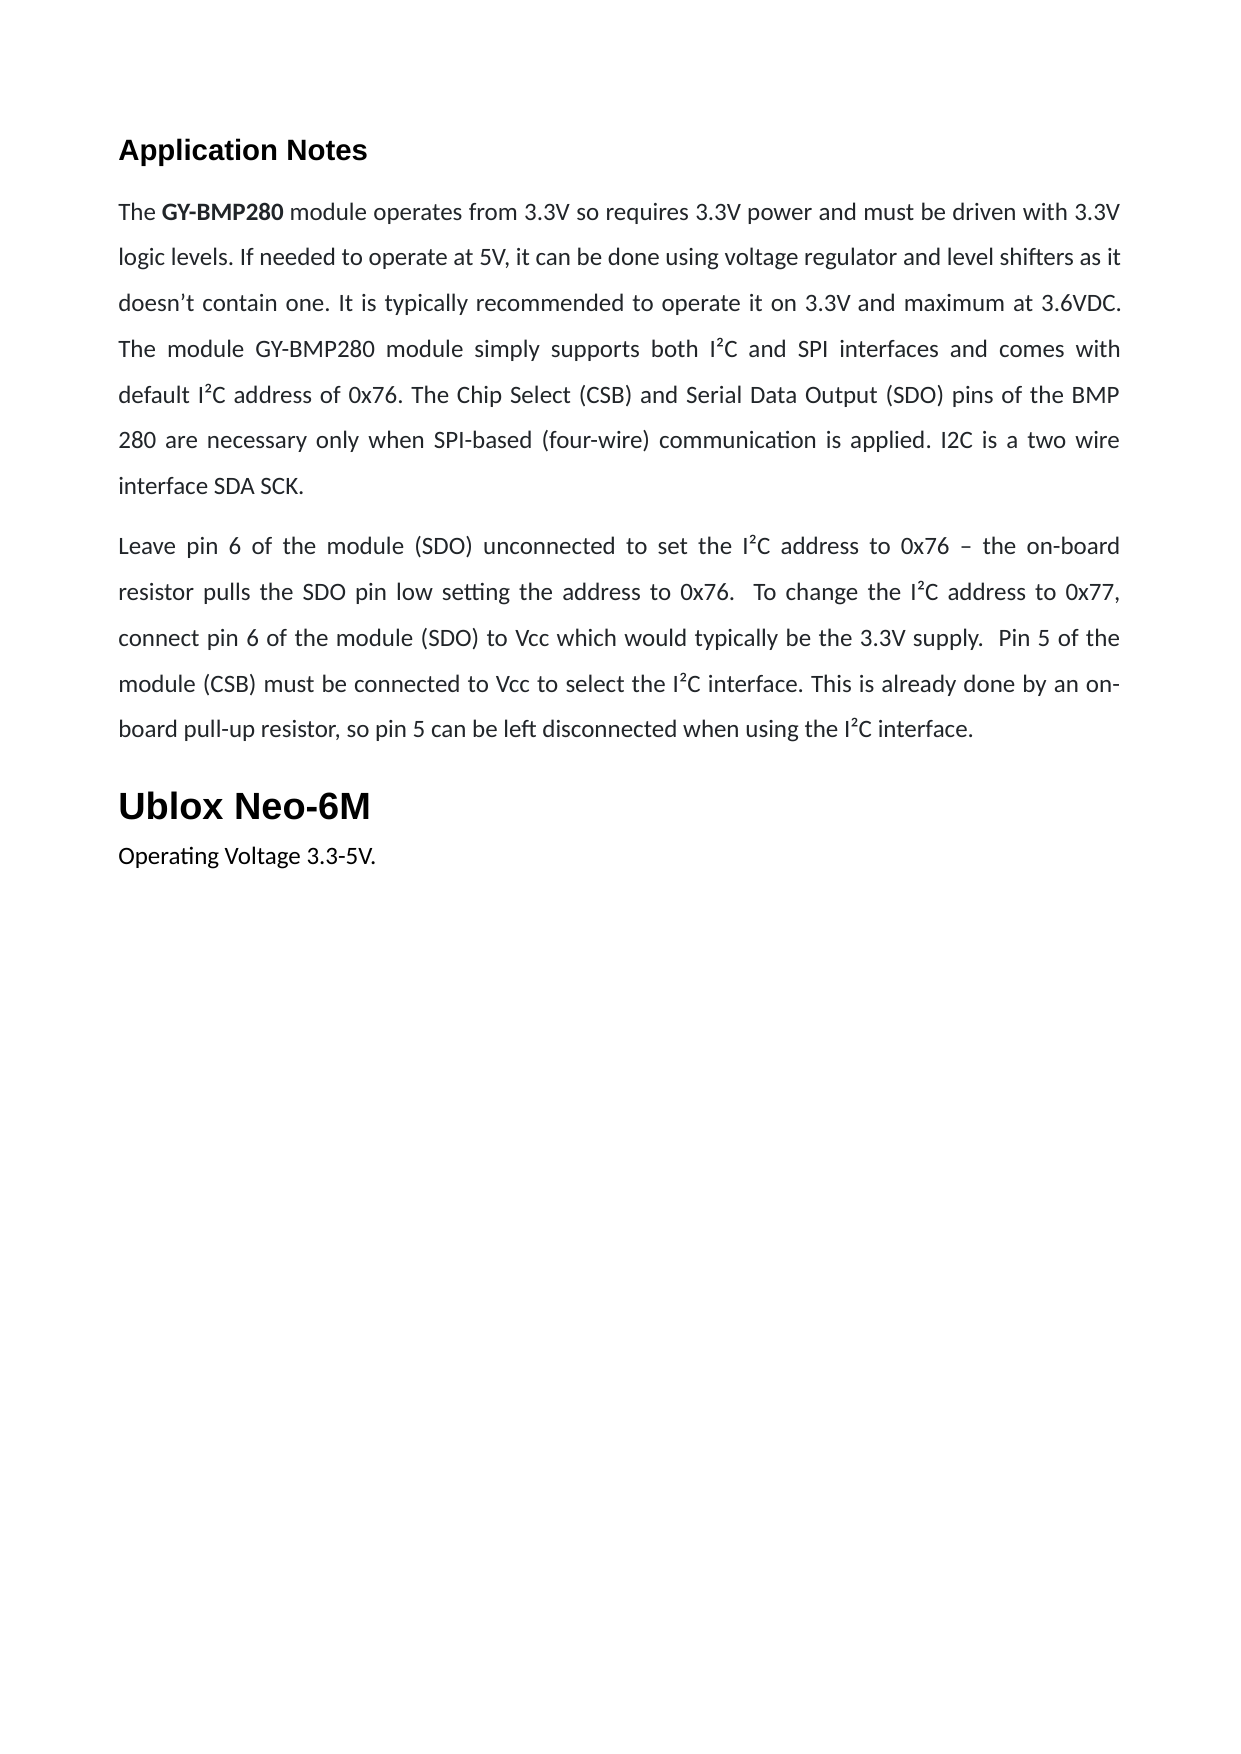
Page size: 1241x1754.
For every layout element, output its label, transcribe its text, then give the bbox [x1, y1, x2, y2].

text Operating Voltage 3.3-5V. [118, 840, 1122, 871]
text The GY-BMP280 module operates from 3.3V so requires 3.3V power and must be driven with 3.3V logic levels. If needed to operate at 5V, it can be done using voltage regulator and level shifters as it doesn’t contain one. It is typically recommended to operate it on 3.3V and maximum at 3.6VDC. The module GY-BMP280 module simply supports both I²C and SPI interfaces and comes with default I²C address of 0x76. The Chip Select (CSB) and Serial Data Output (SDO) pins of the BMP 280 are necessary only when SPI-based (four-wire) communication is applied. I2C is a two wire interface SDA SCK. [118, 196, 1122, 501]
text Leave pin 6 of the module (SDO) unconnected to set the I²C address to 0x76 – the on-board resistor pulls the SDO pin low setting the address to 0x76. To change the I²C address to 0x77, connect pin 6 of the module (SDO) to Vcc which would typically be the 3.3V supply. Pin 5 of the module (CSB) must be connected to Vcc to select the I²C interface. This is already done by an on-board pull-up resistor, so pin 5 can be left disconnected when using the I²C interface. [118, 531, 1122, 744]
subtitle Ublox Neo-6M [118, 784, 1122, 828]
subtitle Application Notes [118, 133, 1122, 166]
